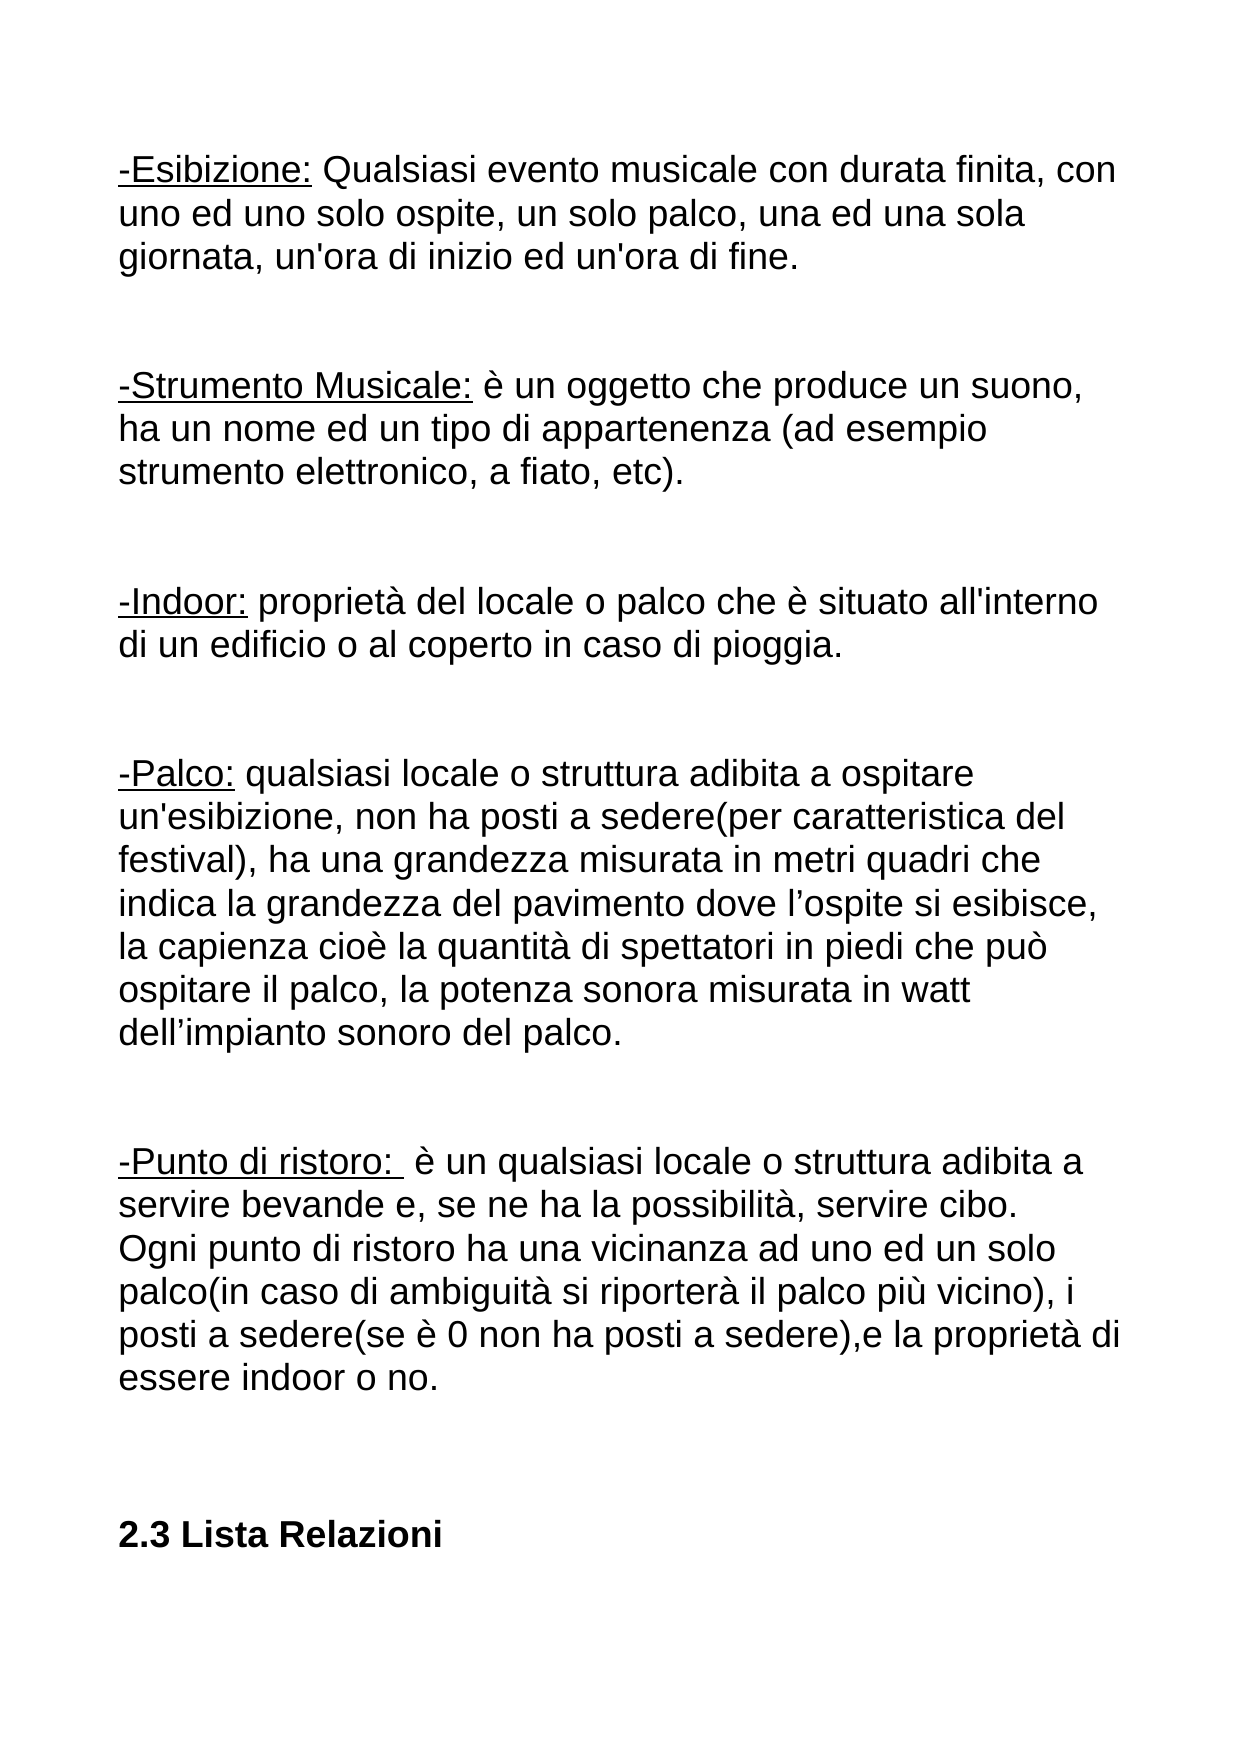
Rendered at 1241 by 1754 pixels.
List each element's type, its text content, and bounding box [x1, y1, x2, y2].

text -Indoor: proprietà del locale o palco che è situato all'interno di un edificio o al coperto in caso di pioggia. [118, 579, 1122, 665]
text -Palco: qualsiasi locale o struttura adibita a ospitare un'esibizione, non ha posti a sedere(per caratteristica del festival), ha una grandezza misurata in metri quadri che indica la grandezza del pavimento dove l’ospite si esibisce, la capienza cioè la quantità di spettatori in piedi che può ospitare il palco, la potenza sonora misurata in watt dell’impianto sonoro del palco. [118, 751, 1122, 1053]
text 2.3 Lista Relazioni [118, 1512, 1122, 1556]
text Ogni punto di ristoro ha una vicinanza ad uno ed un solo palco(in caso di ambiguità si riporterà il palco più vicino), i posti a sedere(se è 0 non ha posti a sedere),e la proprietà di essere indoor o no. [118, 1226, 1122, 1398]
text -Esibizione: Qualsiasi evento musicale con durata finita, con uno ed uno solo ospite, un solo palco, una ed una sola giornata, un'ora di inizio ed un'ora di fine. [118, 148, 1122, 277]
text -Punto di ristoro: è un qualsiasi locale o struttura adibita a servire bevande e, se ne ha la possibilità, servire cibo. [118, 1139, 1122, 1226]
text -Strumento Musicale: è un oggetto che produce un suono, ha un nome ed un tipo di appartenenza (ad esempio strumento elettronico, a fiato, etc). [118, 363, 1122, 493]
